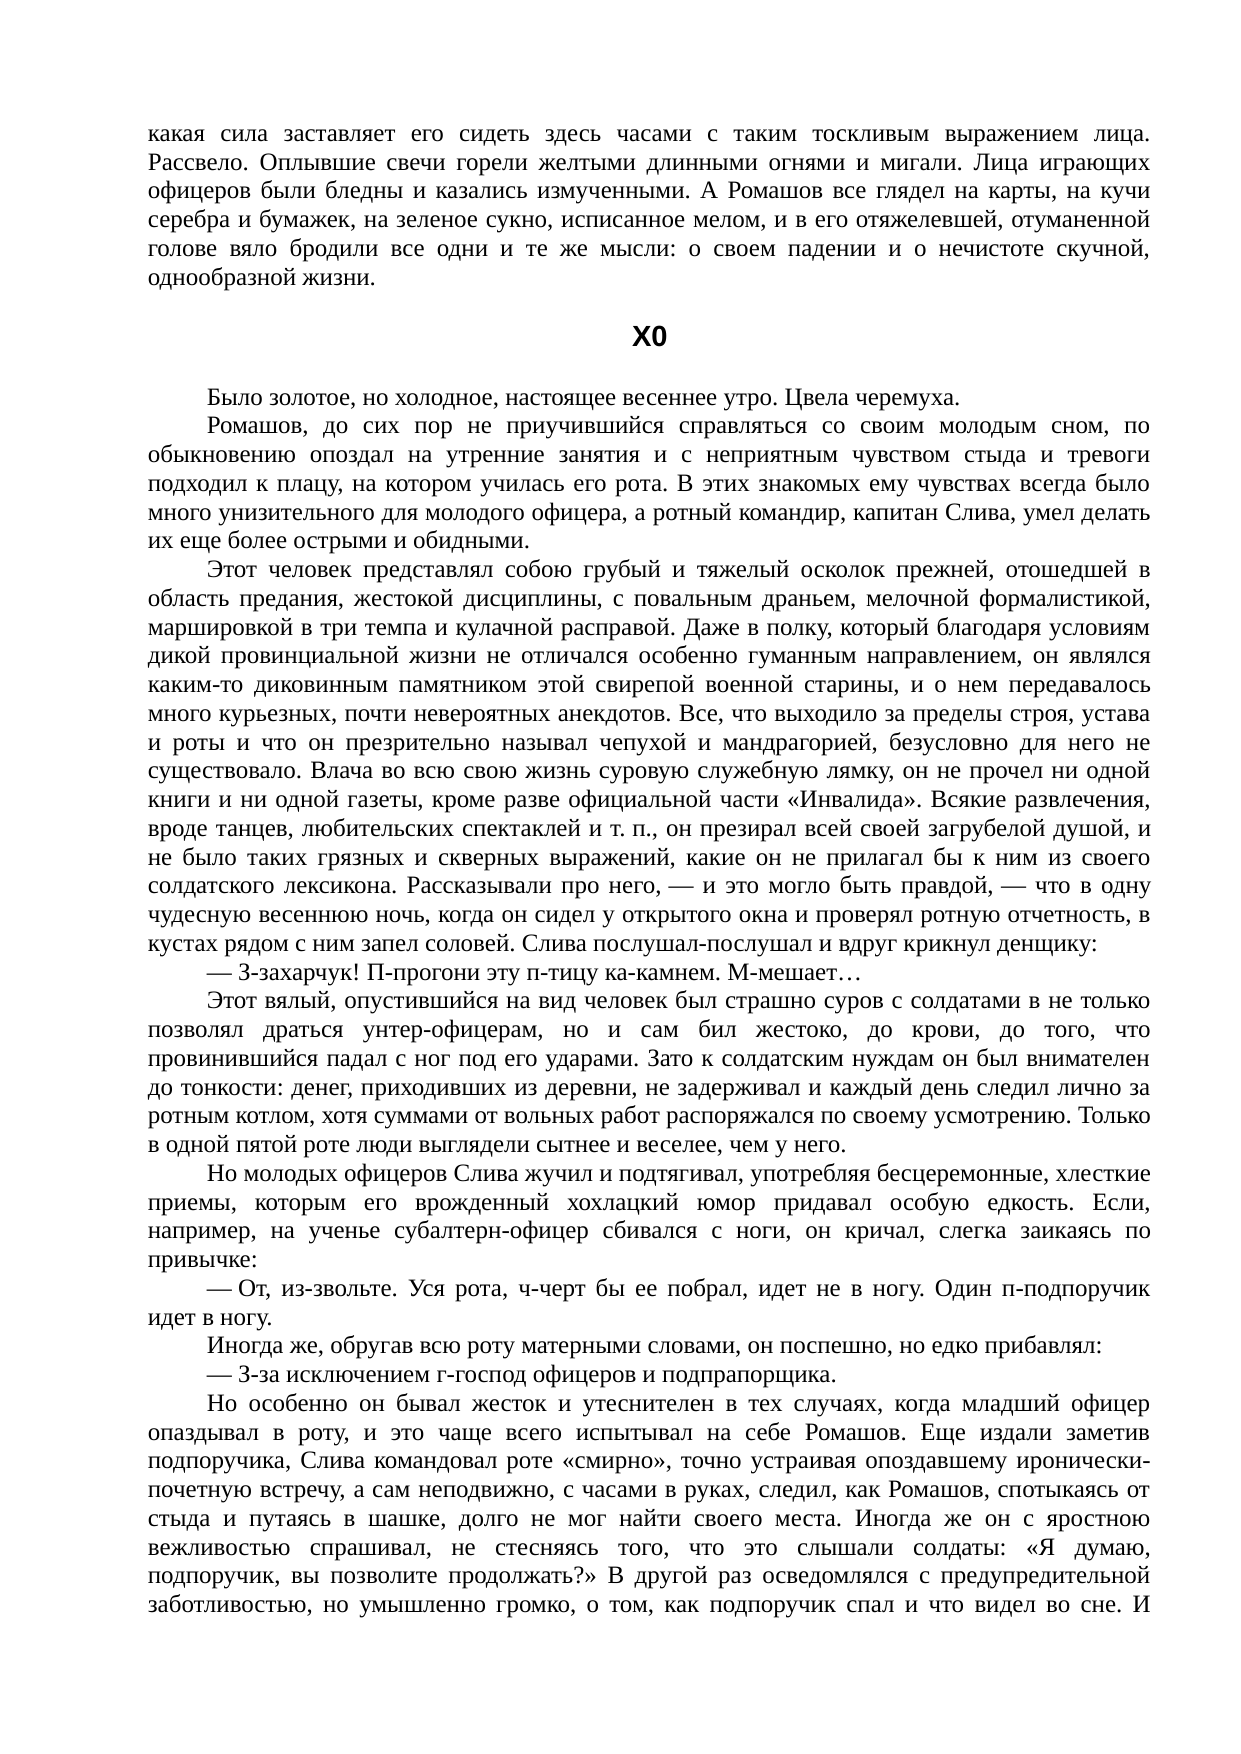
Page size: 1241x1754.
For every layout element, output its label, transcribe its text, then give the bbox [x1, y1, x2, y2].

subtitle X0 [148, 319, 1152, 353]
text Но молодых офицеров Слива жучил и подтягивал, употребляя бесцеремонные, хлесткие приемы, которым его врожденный хохлацкий юмор придавал особую едкость. Если, например, на ученье субалтерн-офицер сбивался с ноги, он кричал, слегка заикаясь по привычке: [148, 1158, 1152, 1273]
text Иногда же, обругав всю роту матерными словами, он поспешно, но едко прибавлял: [148, 1330, 1152, 1359]
text Но особенно он бывал жесток и утеснителен в тех случаях, когда младший офицер опаздывал в роту, и это чаще всего испытывал на себе Ромашов. Еще издали заметив подпоручика, Слива командовал роте «смирно», точно устраивая опоздавшему иронически-почетную встречу, а сам неподвижно, с часами в руках, следил, как Ромашов, спотыкаясь от стыда и путаясь в шашке, долго не мог найти своего места. Иногда же он с яростною вежливостью спрашивал, не стесняясь того, что это слышали солдаты: «Я думаю, подпоручик, вы позволите продолжать?» В другой раз осведомлялся с предупредительной заботливостью, но умышленно громко, о том, как подпоручик спал и что видел во сне. И [148, 1388, 1152, 1618]
text какая сила заставляет его сидеть здесь часами с таким тоскливым выражением лица. Рассвело. Оплывшие свечи горели желтыми длинными огнями и мигали. Лица играющих офицеров были бледны и казались измученными. А Ромашов все глядел на карты, на кучи серебра и бумажек, на зеленое сукно, исписанное мелом, и в его отяжелевшей, отуманенной голове вяло бродили все одни и те же мысли: о своем падении и о нечистоте скучной, однообразной жизни. [148, 118, 1152, 291]
text Этот человек представлял собою грубый и тяжелый осколок прежней, отошедшей в область предания, жестокой дисциплины, с повальным драньем, мелочной формалистикой, маршировкой в три темпа и кулачной расправой. Даже в полку, который благодаря условиям дикой провинциальной жизни не отличался особенно гуманным направлением, он являлся каким-то диковинным памятником этой свирепой военной старины, и о нем передавалось много курьезных, почти невероятных анекдотов. Все, что выходило за пределы строя, устава и роты и что он презрительно называл чепухой и мандрагорией, безусловно для него не существовало. Влача во всю свою жизнь суровую служебную лямку, он не прочел ни одной книги и ни одной газеты, кроме разве официальной части «Инвалида». Всякие развлечения, вроде танцев, любительских спектаклей и т. п., он презирал всей своей загрубелой душой, и не было таких грязных и скверных выражений, какие он не прилагал бы к ним из своего солдатского лексикона. Рассказывали про него, — и это могло быть правдой, — что в одну чудесную весеннюю ночь, когда он сидел у открытого окна и проверял ротную отчетность, в кустах рядом с ним запел соловей. Слива послушал-послушал и вдруг крикнул денщику: [148, 554, 1152, 957]
text — От, из-звольте. Уся рота, ч-черт бы ее побрал, идет не в ногу. Один п-подпоручик идет в ногу. [148, 1273, 1152, 1330]
text Было золотое, но холодное, настоящее весеннее утро. Цвела черемуха. [148, 382, 1152, 410]
text — З-за исключением г-господ офицеров и подпрапорщика. [148, 1359, 1152, 1388]
text Ромашов, до сих пор не приучившийся справляться со своим молодым сном, по обыкновению опоздал на утренние занятия и с неприятным чувством стыда и тревоги подходил к плацу, на котором училась его рота. В этих знакомых ему чувствах всегда было много унизительного для молодого офицера, а ротный командир, капитан Слива, умел делать их еще более острыми и обидными. [148, 410, 1152, 554]
text Этот вялый, опустившийся на вид человек был страшно суров с солдатами в не только позволял драться унтер-офицерам, но и сам бил жестоко, до крови, до того, что провинившийся падал с ног под его ударами. Зато к солдатским нуждам он был внимателен до тонкости: денег, приходивших из деревни, не задерживал и каждый день следил лично за ротным котлом, хотя суммами от вольных работ распоряжался по своему усмотрению. Только в одной пятой роте люди выглядели сытнее и веселее, чем у него. [148, 985, 1152, 1158]
text — З-захарчук! П-прогони эту п-тицу ка-камнем. М-мешает… [148, 957, 1152, 985]
